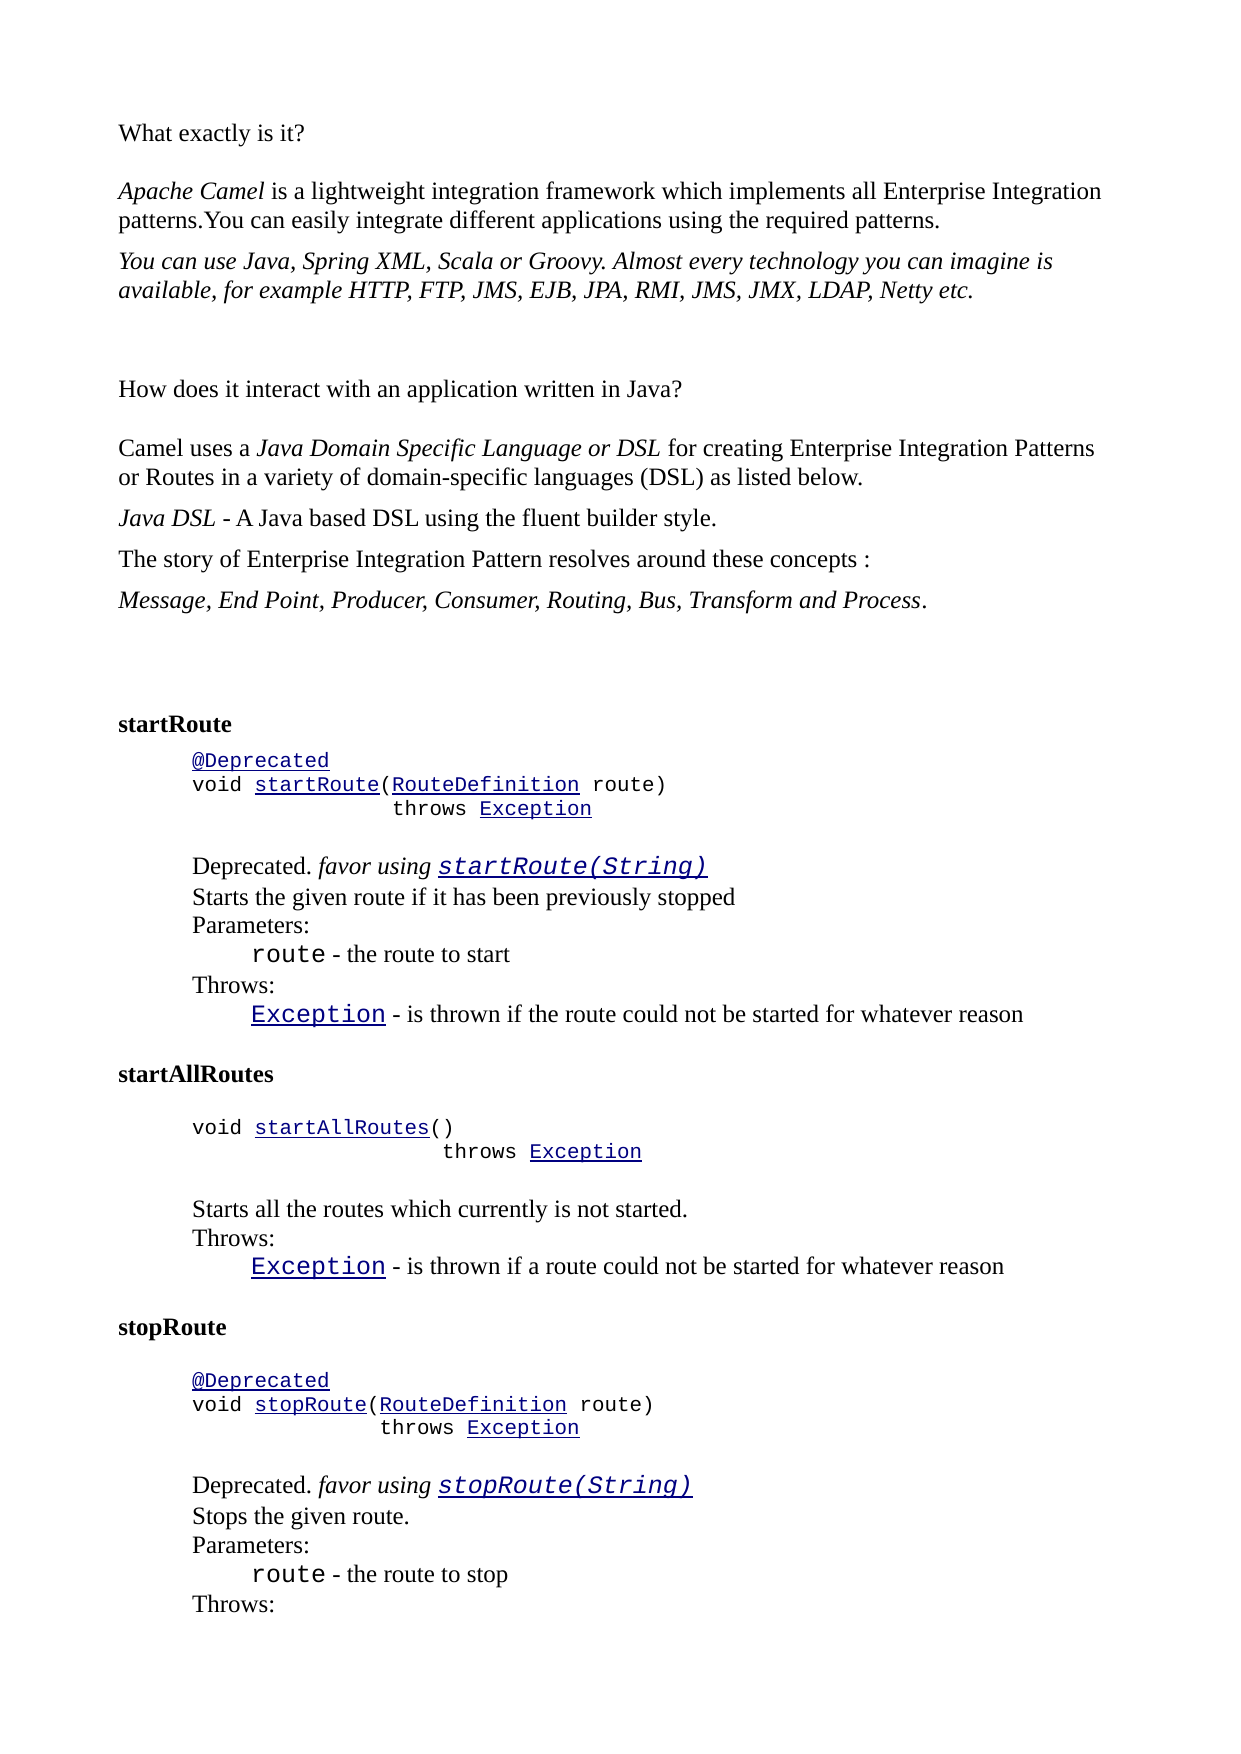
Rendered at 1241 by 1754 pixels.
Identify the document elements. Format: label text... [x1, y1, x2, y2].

list throws Exception [162, 1417, 1122, 1441]
text You can use Java, Spring XML, Scala or Groovy. Almost every technology you can imagine is available, for example HTTP, FTP, JMS, EJB, JPA, RMI, JMS, JMX, LDAP, Netty etc. [118, 246, 1122, 304]
text What exactly is it? [118, 118, 1063, 147]
text Apache Camel is a lightweight integration framework which implements all Enterprise Integration patterns.You can easily integrate different applications using the required patterns. [118, 176, 1122, 234]
text Java DSL - A Java based DSL using the fluent builder style. [118, 503, 1122, 532]
list @Deprecated [162, 750, 1122, 774]
text The story of Enterprise Integration Pattern resolves around these concepts : [118, 544, 1122, 573]
subtitle startAllRoutes [118, 1059, 1122, 1088]
list Stops the given route. [162, 1501, 1122, 1530]
list Starts all the routes which currently is not started. [162, 1194, 1122, 1223]
list void stopRoute(RouteDefinition route) [162, 1394, 1122, 1417]
subtitle Parameters: [162, 910, 1122, 939]
list @Deprecated [162, 1370, 1122, 1394]
subtitle Throws: [162, 1589, 1122, 1618]
subtitle Throws: [162, 1223, 1122, 1251]
list throws Exception [162, 798, 1122, 821]
subtitle startRoute [118, 709, 1122, 738]
list route - the route to start [221, 939, 1122, 970]
list Starts the given route if it has been previously stopped [162, 882, 1122, 910]
list Exception - is thrown if the route could not be started for whatever reason [221, 999, 1122, 1029]
text Camel uses a Java Domain Specific Language or DSL for creating Enterprise Integration Patterns or Routes in a variety of domain-specific languages (DSL) as listed below. [118, 433, 1122, 490]
list Deprecated. favor using stopRoute(String) [162, 1470, 1122, 1501]
list Deprecated. favor using startRoute(String) [162, 851, 1122, 882]
subtitle stopRoute [118, 1312, 1122, 1341]
text Message, End Point, Producer, Consumer, Routing, Bus, Transform and Process. [118, 585, 1122, 614]
text How does it interact with an application written in Java? [118, 374, 1063, 403]
subtitle Throws: [162, 970, 1122, 999]
subtitle Parameters: [162, 1530, 1122, 1559]
list void startAllRoutes() [162, 1117, 1122, 1141]
list Exception - is thrown if a route could not be started for whatever reason [221, 1251, 1122, 1282]
list void startRoute(RouteDefinition route) [162, 774, 1122, 798]
list throws Exception [162, 1141, 1122, 1164]
list route - the route to stop [221, 1559, 1122, 1589]
